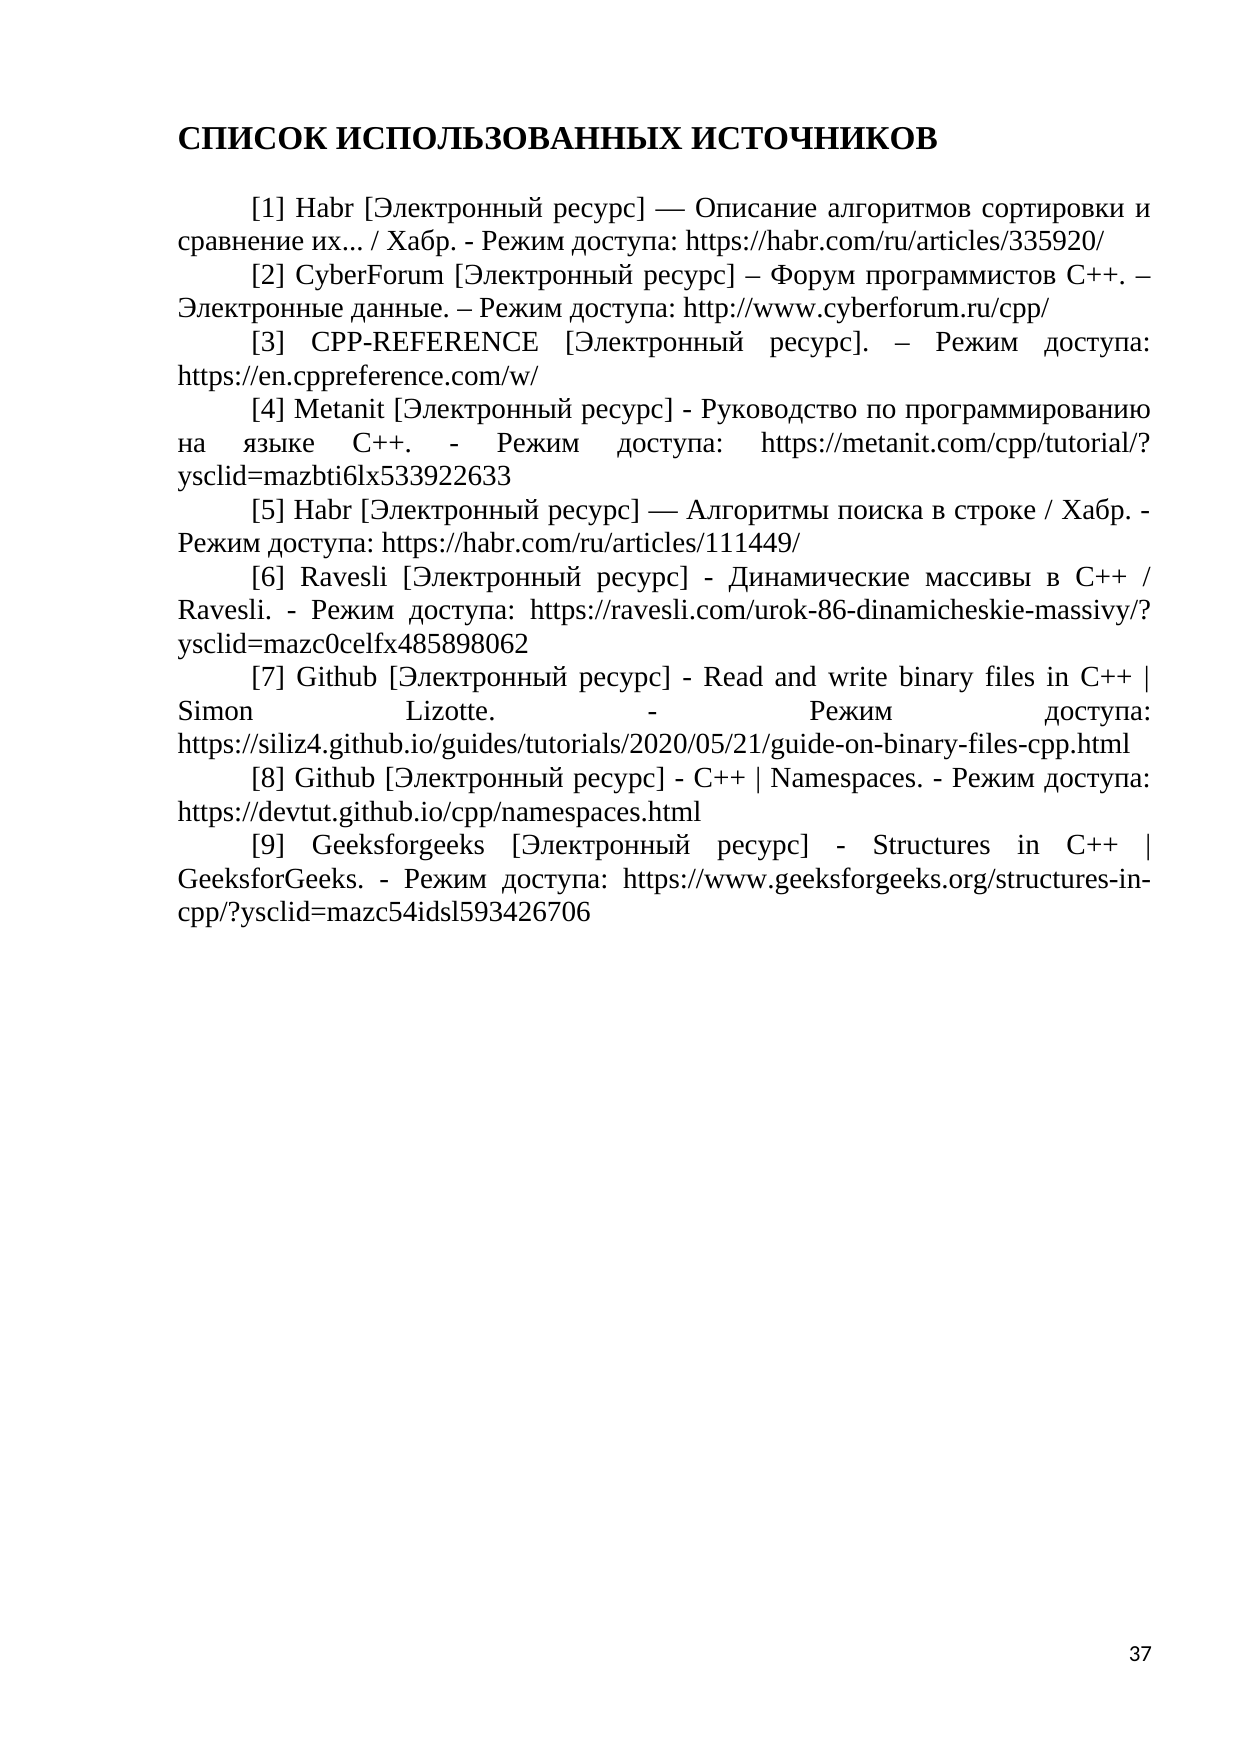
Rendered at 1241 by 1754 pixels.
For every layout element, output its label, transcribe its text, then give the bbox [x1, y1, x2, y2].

text [6] Ravesli [Электронный ресурс] - Динамические массивы в C++ / Ravesli. - Режим доступа: https://ravesli.com/urok-86-dinamicheskie-massivy/?ysclid=mazc0celfx485898062 [177, 559, 1152, 659]
text [3] CPP-REFERENCE [Электронный ресурс]. – Режим доступа: https://en.cppreference.com/w/ [177, 324, 1152, 391]
text [9] Geeksforgeeks [Электронный ресурс] - Structures in C++ | GeeksforGeeks. - Режим доступа: https://www.geeksforgeeks.org/structures-in-cpp/?ysclid=mazc54idsl593426706 [177, 827, 1152, 928]
text [8] Github [Электронный ресурс] - C++ | Namespaces. - Режим доступа: https://devtut.github.io/cpp/namespaces.html [177, 760, 1152, 827]
text [1] Habr [Электронный ресурс] — Описание алгоритмов сортировки и сравнение их... / Хабр. - Режим доступа: https://habr.com/ru/articles/335920/ [177, 190, 1152, 257]
text [4] Metanit [Электронный ресурс] - Руководство по программированию на языке С++. - Режим доступа: https://metanit.com/cpp/tutorial/?ysclid=mazbti6lx533922633 [177, 391, 1152, 492]
text [2] CyberForum [Электронный ресурс] – Форум программистов C++. – Электронные данные. – Режим доступа: http://www.cyberforum.ru/cpp/ [177, 257, 1152, 324]
text [7] Github [Электронный ресурс] - Read and write binary files in C++ | Simon Lizotte. - Режим доступа: https://siliz4.github.io/guides/tutorials/2020/05/21/guide-on-binary-files-cpp.html [177, 659, 1152, 760]
subtitle Список использованных источников [177, 118, 1152, 156]
text [5] Habr [Электронный ресурс] — Алгоритмы поиска в строке / Хабр. - Режим доступа: https://habr.com/ru/articles/111449/ [177, 492, 1152, 559]
